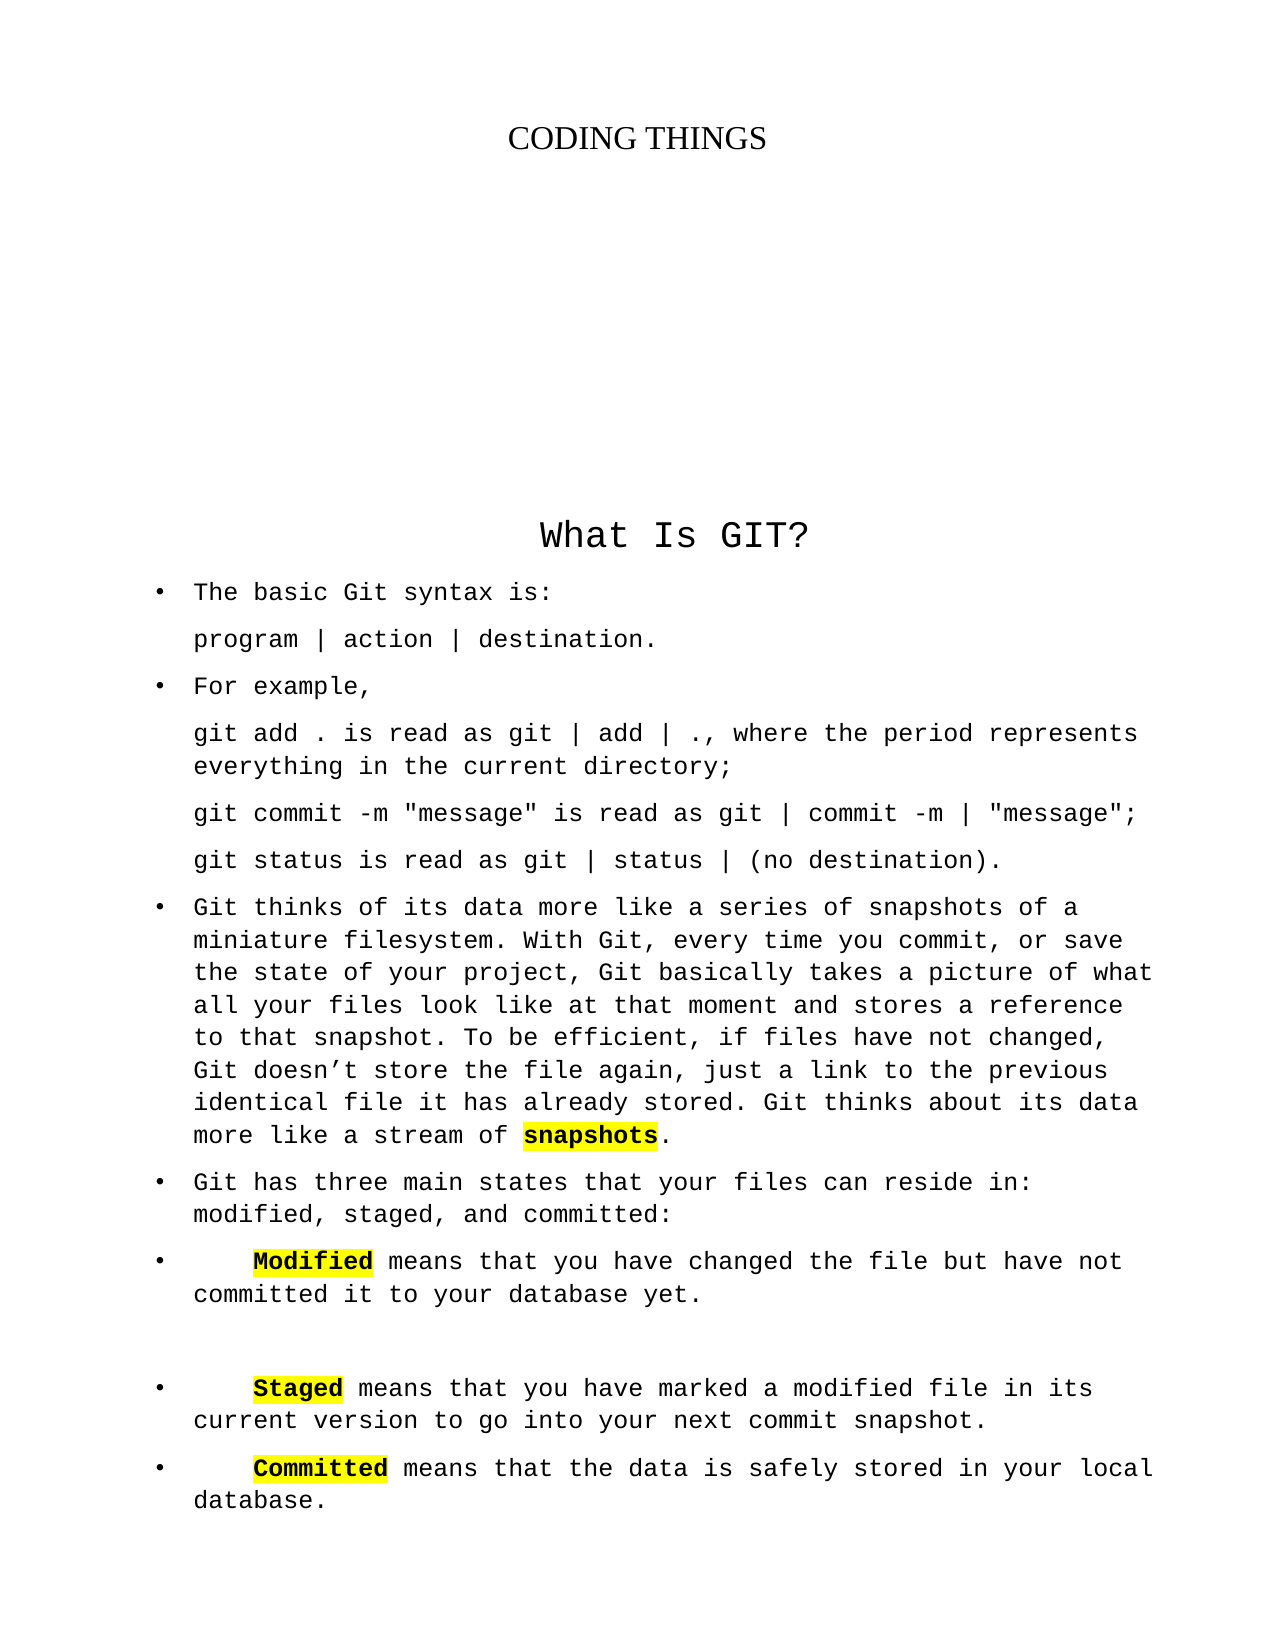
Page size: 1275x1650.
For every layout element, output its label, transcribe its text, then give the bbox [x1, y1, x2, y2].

list git status is read as git | status | (no destination). [156, 848, 1157, 876]
list program | action | destination. [156, 627, 1157, 655]
list git add . is read as git | add | ., where the period represents everything in the current directory; [156, 721, 1157, 782]
list git commit -m "message" is read as git | commit -m | "message"; [156, 801, 1157, 829]
list Modified means that you have changed the file but have not committed it to your database yet. [156, 1249, 1157, 1310]
list Git has three main states that your files can reside in: modified, staged, and committed: [156, 1169, 1157, 1230]
list What Is GIT? [156, 516, 1157, 559]
list Git thinks of its data more like a series of snapshots of a miniature filesystem. With Git, every time you commit, or save the state of your project, Git basically takes a picture of what all your files look like at that moment and stores a reference to that snapshot. To be efficient, if files have not changed, Git doesn’t store the file again, just a link to the previous identical file it has already stored. Git thinks about its data more like a stream of snapshots. [156, 895, 1157, 1151]
list Committed means that the data is safely stored in your local database. [156, 1455, 1157, 1516]
list The basic Git syntax is: [156, 580, 1157, 608]
list For example, [156, 674, 1157, 702]
list Staged means that you have marked a modified file in its current version to go into your next commit snapshot. [156, 1376, 1157, 1436]
